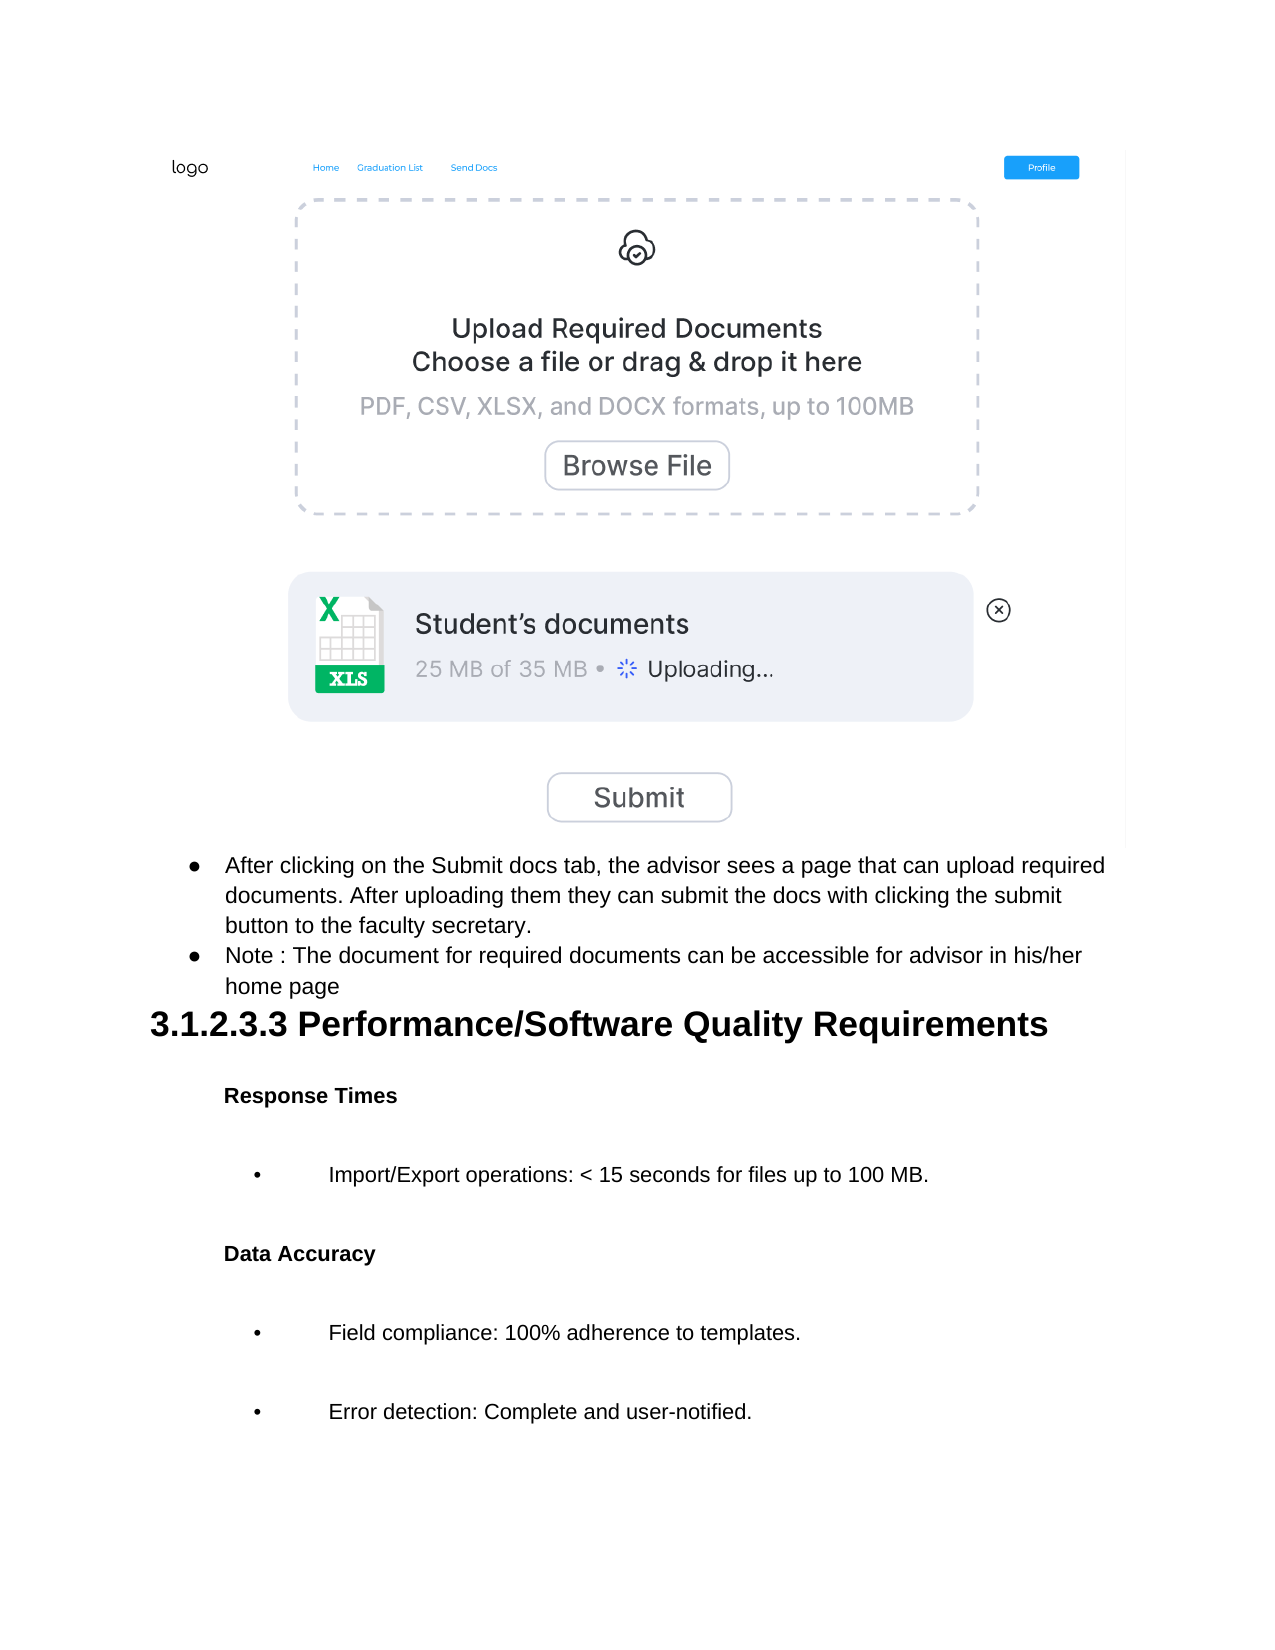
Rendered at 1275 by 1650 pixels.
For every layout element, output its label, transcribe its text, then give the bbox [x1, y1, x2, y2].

text Data Accuracy [224, 1241, 1125, 1266]
list Note : The document for required documents can be accessible for advisor in his/her home page [187, 942, 1125, 999]
subtitle 3.1.2.3.3 Performance/Software Quality Requirements [150, 1003, 1125, 1043]
text • Import/Export operations: < 15 seconds for files up to 100 MB. [224, 1162, 1125, 1187]
list After clicking on the Submit docs tab, the advisor sees a page that can upload required documents. After uploading them they can submit the docs with clicking the submit button to the faculty secretary. [187, 852, 1125, 938]
text Response Times [224, 1083, 1125, 1108]
text • Field compliance: 100% adherence to templates. [224, 1320, 1125, 1345]
text • Error detection: Complete and user-notified. [224, 1399, 1125, 1424]
